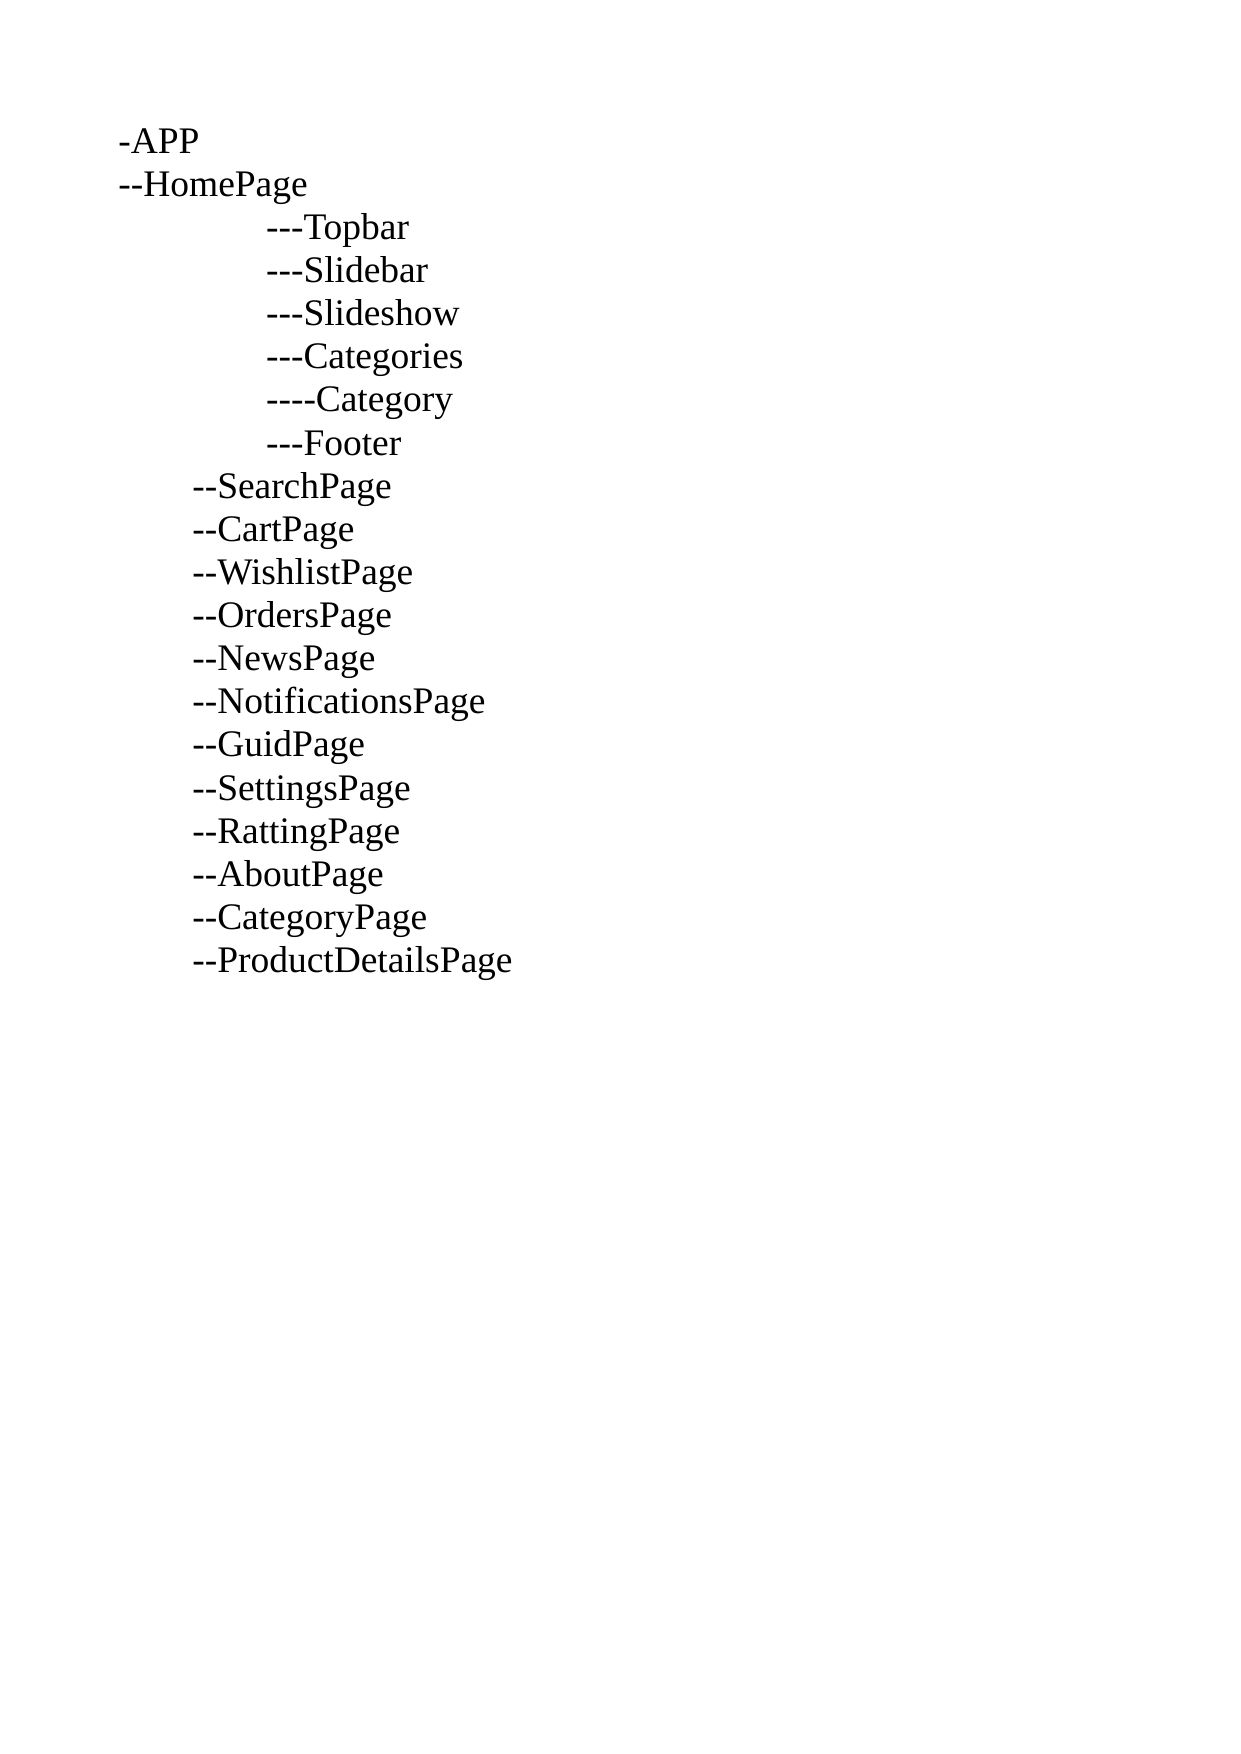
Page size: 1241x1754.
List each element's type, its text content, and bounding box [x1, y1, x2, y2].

text --GuidPage [118, 722, 1122, 765]
text --SearchPage [118, 463, 1122, 506]
text --NotificationsPage [118, 679, 1122, 722]
text ---Footer [118, 420, 1122, 463]
text --WishlistPage [118, 549, 1122, 592]
text ---Categories [118, 334, 1122, 377]
text --AboutPage [118, 851, 1122, 894]
text ----Category [118, 377, 1122, 420]
text ---Topbar [118, 204, 1122, 247]
text --ProductDetailsPage [118, 937, 1122, 981]
text --RattingPage [118, 808, 1122, 851]
text --NewsPage [118, 636, 1122, 679]
text --OrdersPage [118, 592, 1122, 636]
text --HomePage [118, 161, 1122, 204]
text -APP [118, 118, 1122, 161]
text --CartPage [118, 506, 1122, 549]
text ---Slidebar [118, 247, 1122, 291]
text --SettingsPage [118, 765, 1122, 808]
text --CategoryPage [118, 894, 1122, 937]
text ---Slideshow [118, 291, 1122, 334]
